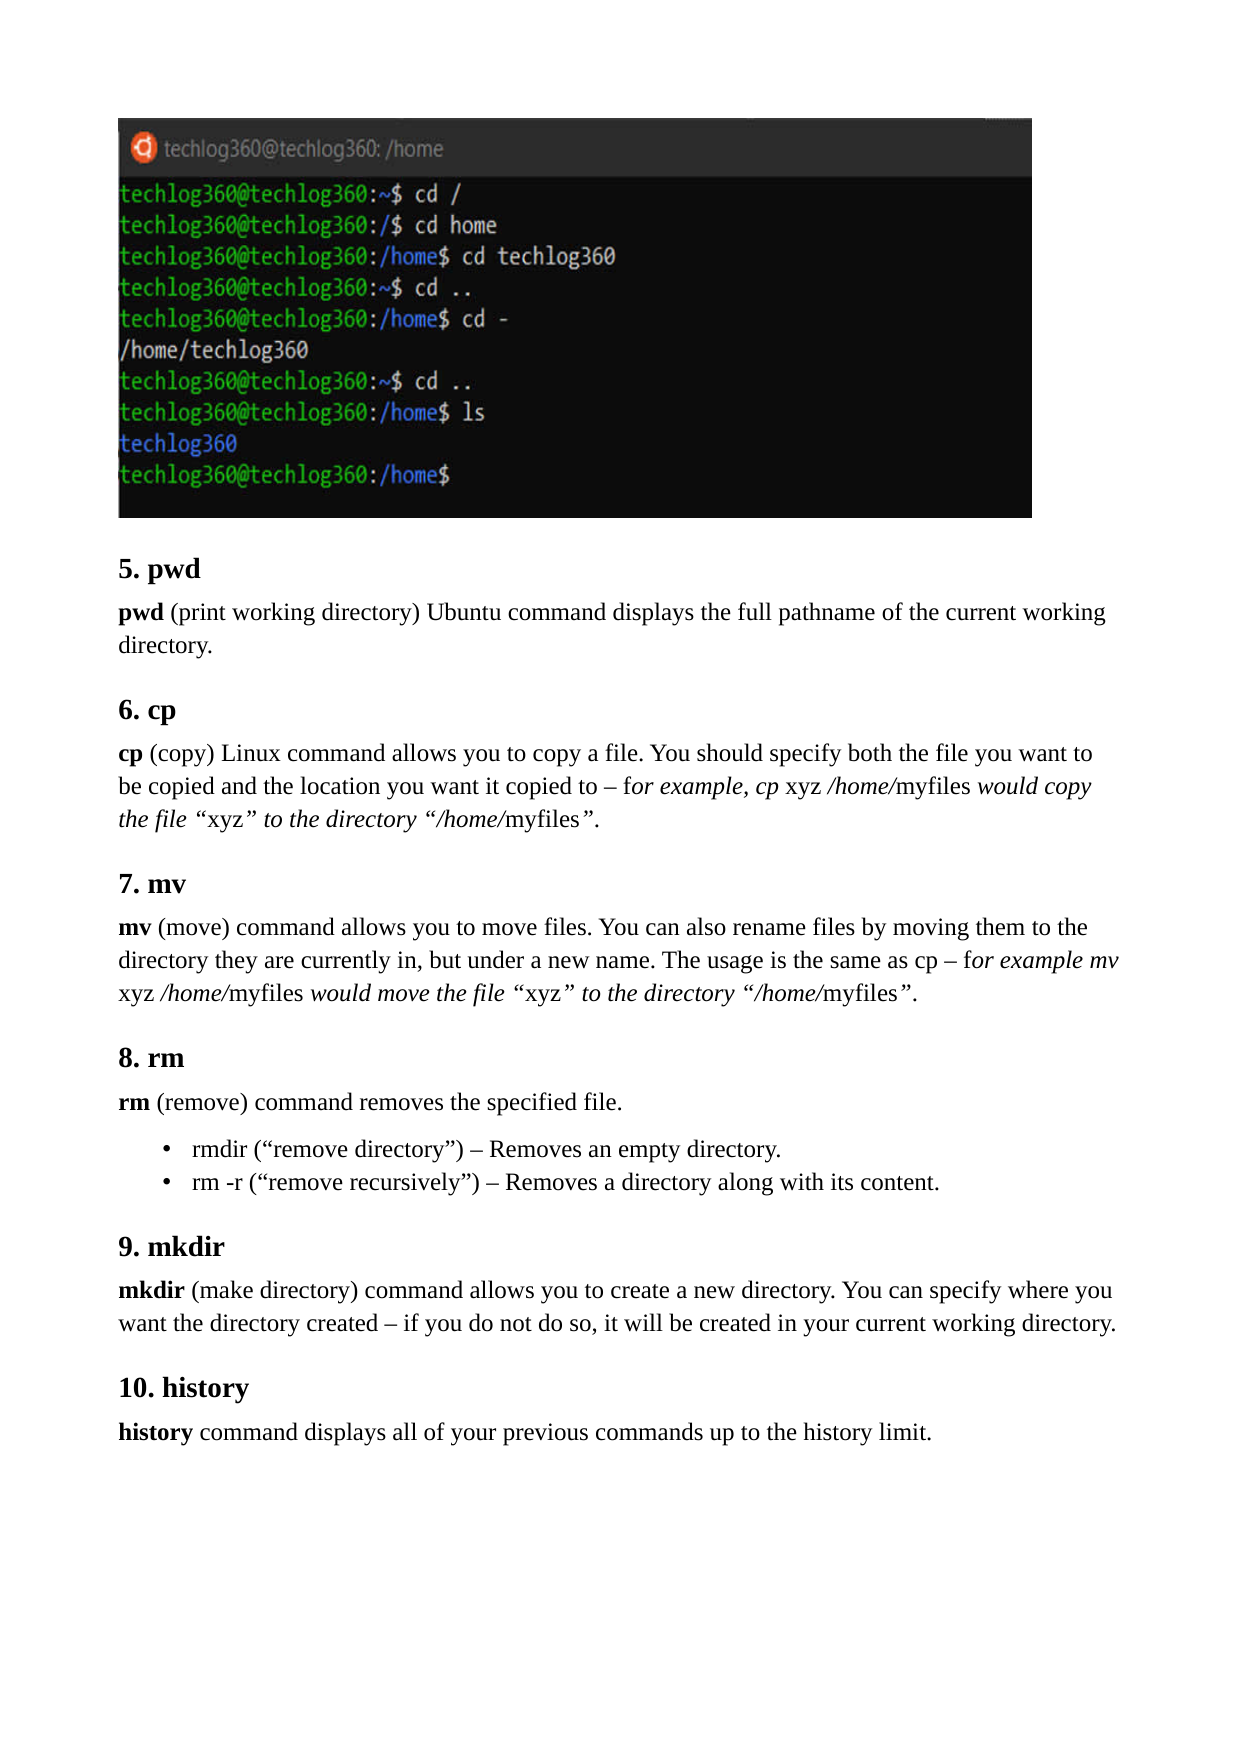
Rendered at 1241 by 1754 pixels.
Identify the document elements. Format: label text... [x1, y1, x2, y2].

text pwd (print working directory) Ubuntu command displays the full pathname of the current working directory. [118, 597, 1122, 658]
subtitle 8. rm [118, 1041, 1122, 1074]
text cp (copy) Linux command allows you to copy a file. You should specify both the file you want to be copied and the location you want it copied to – for example, cp xyz /home/myfiles would copy the file “xyz” to the directory “/home/myfiles”. [118, 738, 1122, 833]
subtitle 7. mv [118, 866, 1122, 900]
text history command displays all of your previous commands up to the history limit. [118, 1417, 1122, 1445]
subtitle 6. cp [118, 692, 1122, 726]
list rmdir (“remove directory”) – Removes an empty directory. [162, 1134, 1122, 1163]
subtitle 10. history [118, 1371, 1122, 1404]
text mv (move) command allows you to move files. You can also rename files by moving them to the directory they are currently in, but under a new name. The usage is the same as cp – for example mv xyz /home/myfiles would move the file “xyz” to the directory “/home/myfiles”. [118, 912, 1122, 1007]
text rm (remove) command removes the specified file. [118, 1087, 1122, 1115]
text mkdir (make directory) command allows you to create a new directory. You can specify where you want the directory created – if you do not do so, it will be created in your current working directory. [118, 1275, 1122, 1337]
subtitle 9. mkdir [118, 1229, 1122, 1263]
picture [118, 118, 1032, 518]
list rm -r (“remove recursively”) – Removes a directory along with its content. [162, 1167, 1122, 1196]
subtitle 5. pwd [118, 551, 1122, 584]
